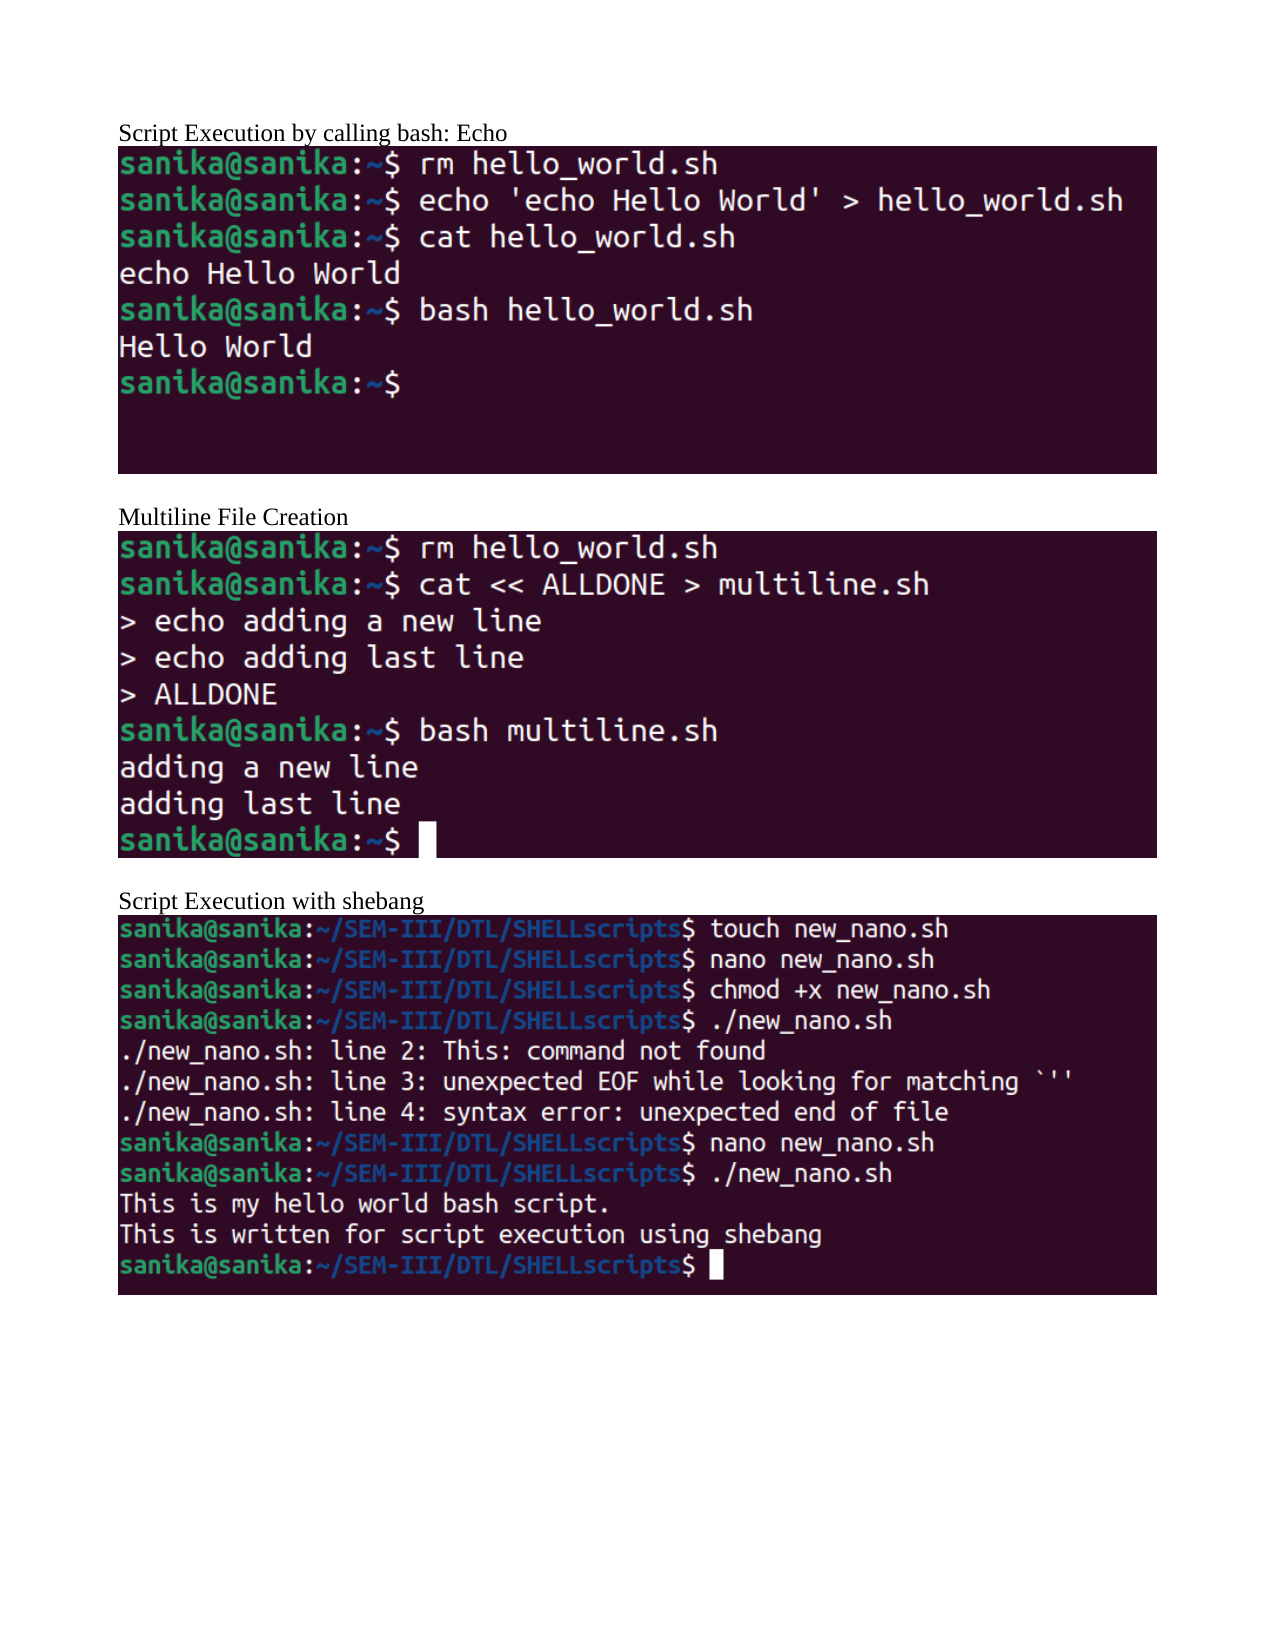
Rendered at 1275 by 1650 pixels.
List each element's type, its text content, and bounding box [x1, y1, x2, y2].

picture [118, 915, 1157, 1295]
picture [118, 531, 1157, 858]
text Script Execution by calling bash: Echo [118, 118, 1157, 146]
text Multiline File Creation [118, 502, 1157, 531]
text Script Execution with shebang [118, 886, 1157, 915]
picture [118, 146, 1157, 474]
